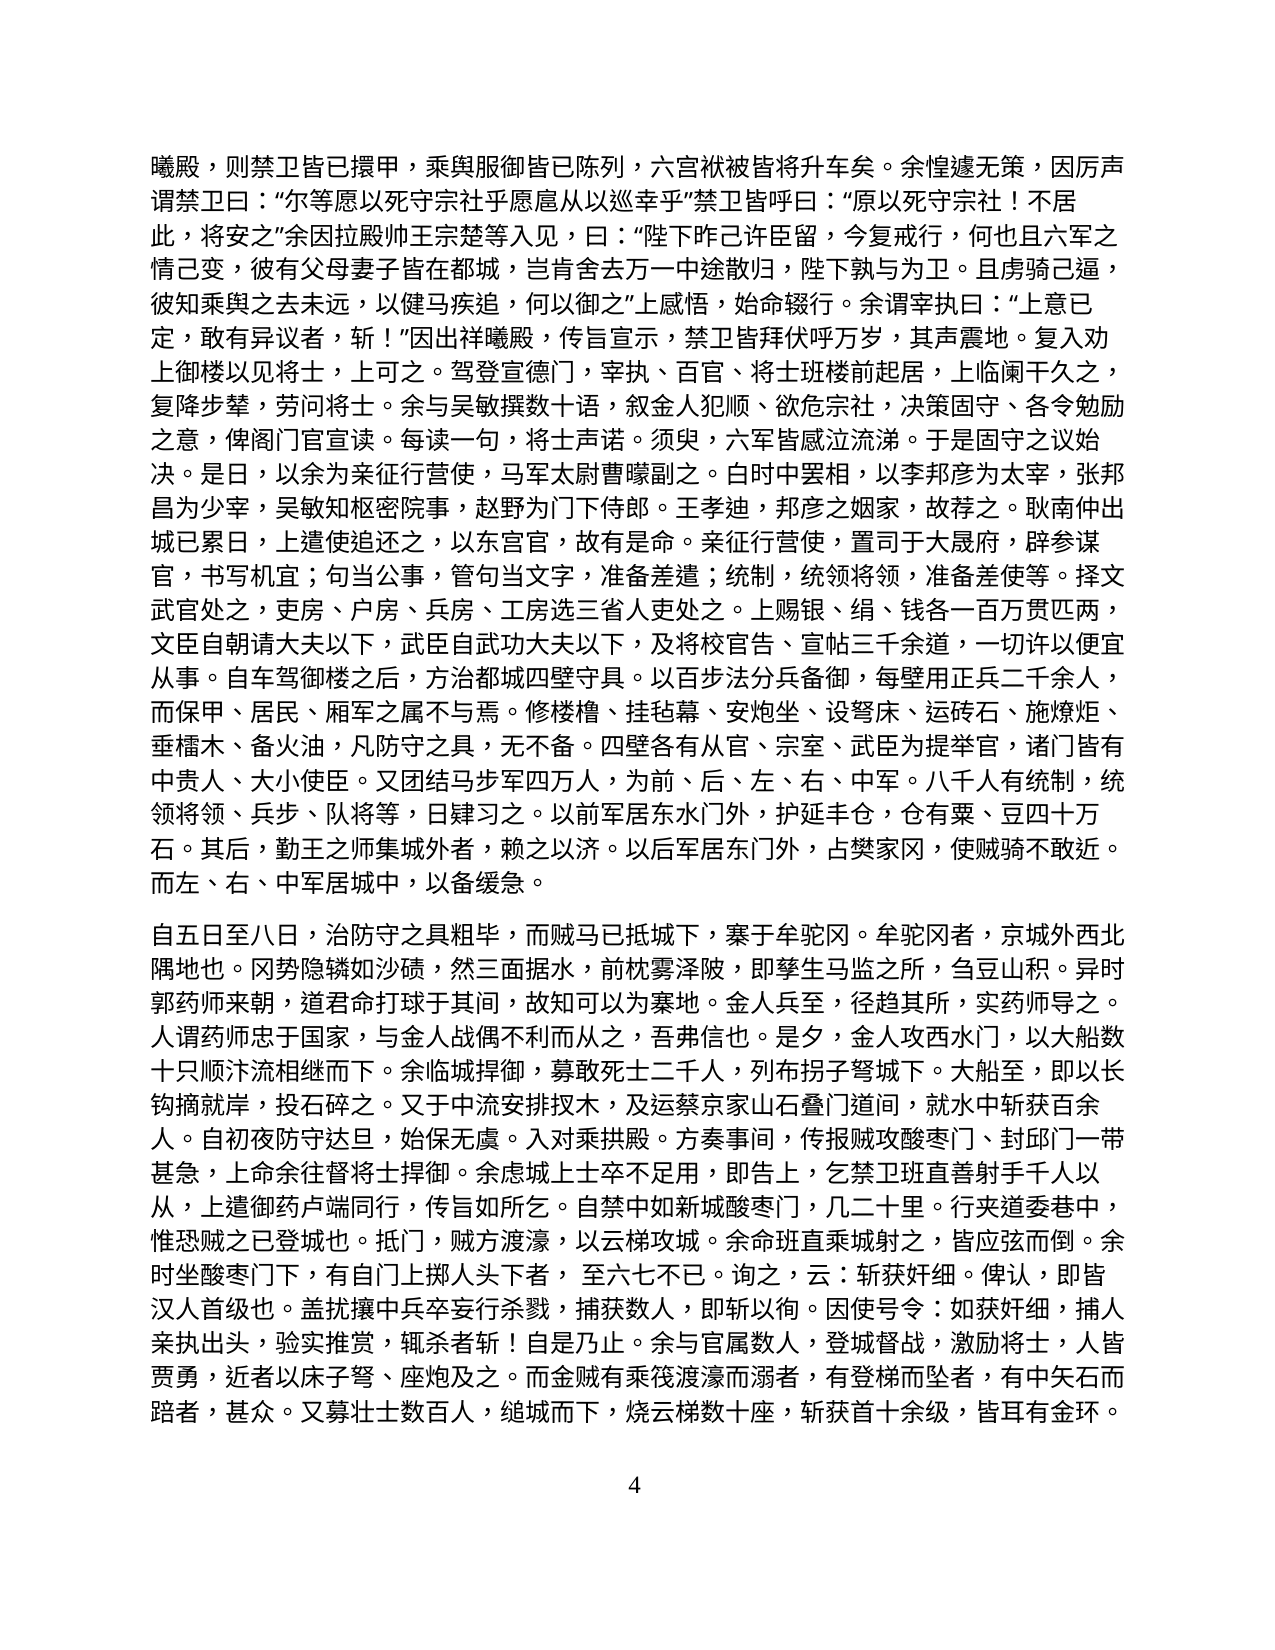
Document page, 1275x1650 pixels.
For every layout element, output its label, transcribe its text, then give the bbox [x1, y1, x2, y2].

text 自五日至八日，治防守之具粗毕，而贼马已抵城下，寨于牟驼冈。牟驼冈者，京城外西北隅地也。冈势隐辚如沙碛，然三面据水，前枕雾泽陂，即孳生马监之所，刍豆山积。异时郭药师来朝，道君命打球于其间，故知可以为寨地。金人兵至，径趋其所，实药师导之。人谓药师忠于国家，与金人战偶不利而从之，吾弗信也。是夕，金人攻西水门，以大船数十只顺汴流相继而下。余临城捍御，募敢死士二千人，列布拐子弩城下。大船至，即以长钩摘就岸，投石碎之。又于中流安排扠木，及运蔡京家山石叠门道间，就水中斩获百余人。自初夜防守达旦，始保无虞。入对乘拱殿。方奏事间，传报贼攻酸枣门、封邱门一带甚急，上命余往督将士捍御。余虑城上士卒不足用，即告上，乞禁卫班直善射手千人以从，上遣御药卢端同行，传旨如所乞。自禁中如新城酸枣门，几二十里。行夹道委巷中，惟恐贼之已登城也。抵门，贼方渡濠，以云梯攻城。余命班直乘城射之，皆应弦而倒。余时坐酸枣门下，有自门上掷人头下者， 至六七不已。询之，云：斩获奸细。俾认，即皆汉人首级也。盖扰攘中兵卒妄行杀戮，捕获数人，即斩以徇。因使号令：如获奸细，捕人亲执出头，验实推赏，辄杀者斩！自是乃止。余与官属数人，登城督战，激励将士，人皆贾勇，近者以床子弩、座炮及之。而金贼有乘筏渡濠而溺者，有登梯而坠者，有中矢石而踣者，甚众。又募壮士数百人，缒城而下，烧云梯数十座，斩获首十余级，皆耳有金环。 [150, 917, 1125, 1428]
text 曦殿，则禁卫皆已擐甲，乘舆服御皆已陈列，六宫袱被皆将升车矣。余惶遽无策，因厉声谓禁卫曰：“尔等愿以死守宗社乎愿扈从以巡幸乎”禁卫皆呼曰：“原以死守宗社！不居此，将安之”余因拉殿帅王宗楚等入见，曰：“陛下昨己许臣留，今复戒行，何也且六军之情己变，彼有父母妻子皆在都城，岂肯舍去万一中途散归，陛下孰与为卫。且虏骑己逼，彼知乘舆之去未远，以健马疾追，何以御之”上感悟，始命辍行。余谓宰执曰：“上意已定，敢有异议者，斩！”因出祥曦殿，传旨宣示，禁卫皆拜伏呼万岁，其声震地。复入劝上御楼以见将士，上可之。驾登宣德门，宰执、百官、将士班楼前起居，上临阑干久之，复降步辇，劳问将士。余与吴敏撰数十语，叙金人犯顺、欲危宗社，决策固守、各令勉励之意，俾阁门官宣读。每读一句，将士声诺。须臾，六军皆感泣流涕。于是固守之议始决。是日，以余为亲征行营使，马军太尉曹曚副之。白时中罢相，以李邦彦为太宰，张邦昌为少宰，吴敏知枢密院事，赵野为门下侍郎。王孝迪，邦彦之姻家，故荐之。耿南仲出城已累日，上遣使追还之，以东宫官，故有是命。亲征行营使，置司于大晟府，辟参谋官，书写机宜；句当公事，管句当文字，准备差遣；统制，统领将领，准备差使等。择文武官处之，吏房、户房、兵房、工房选三省人吏处之。上赐银、绢、钱各一百万贯匹两，文臣自朝请大夫以下，武臣自武功大夫以下，及将校官告、宣帖三千余道，一切许以便宜从事。自车驾御楼之后，方治都城四壁守具。以百步法分兵备御，每壁用正兵二千余人，而保甲、居民、厢军之属不与焉。修楼橹、挂毡幕、安炮坐、设弩床、运砖石、施燎炬、垂檑木、备火油，凡防守之具，无不备。四壁各有从官、宗室、武臣为提举官，诸门皆有中贵人、大小使臣。又团结马步军四万人，为前、后、左、右、中军。八千人有统制，统领将领、兵步、队将等，日肄习之。以前军居东水门外，护延丰仓，仓有粟、豆四十万石。其后，勤王之师集城外者，赖之以济。以后军居东门外，占樊家冈，使贼骑不敢近。而左、右、中军居城中，以备缓急。 [150, 150, 1125, 899]
